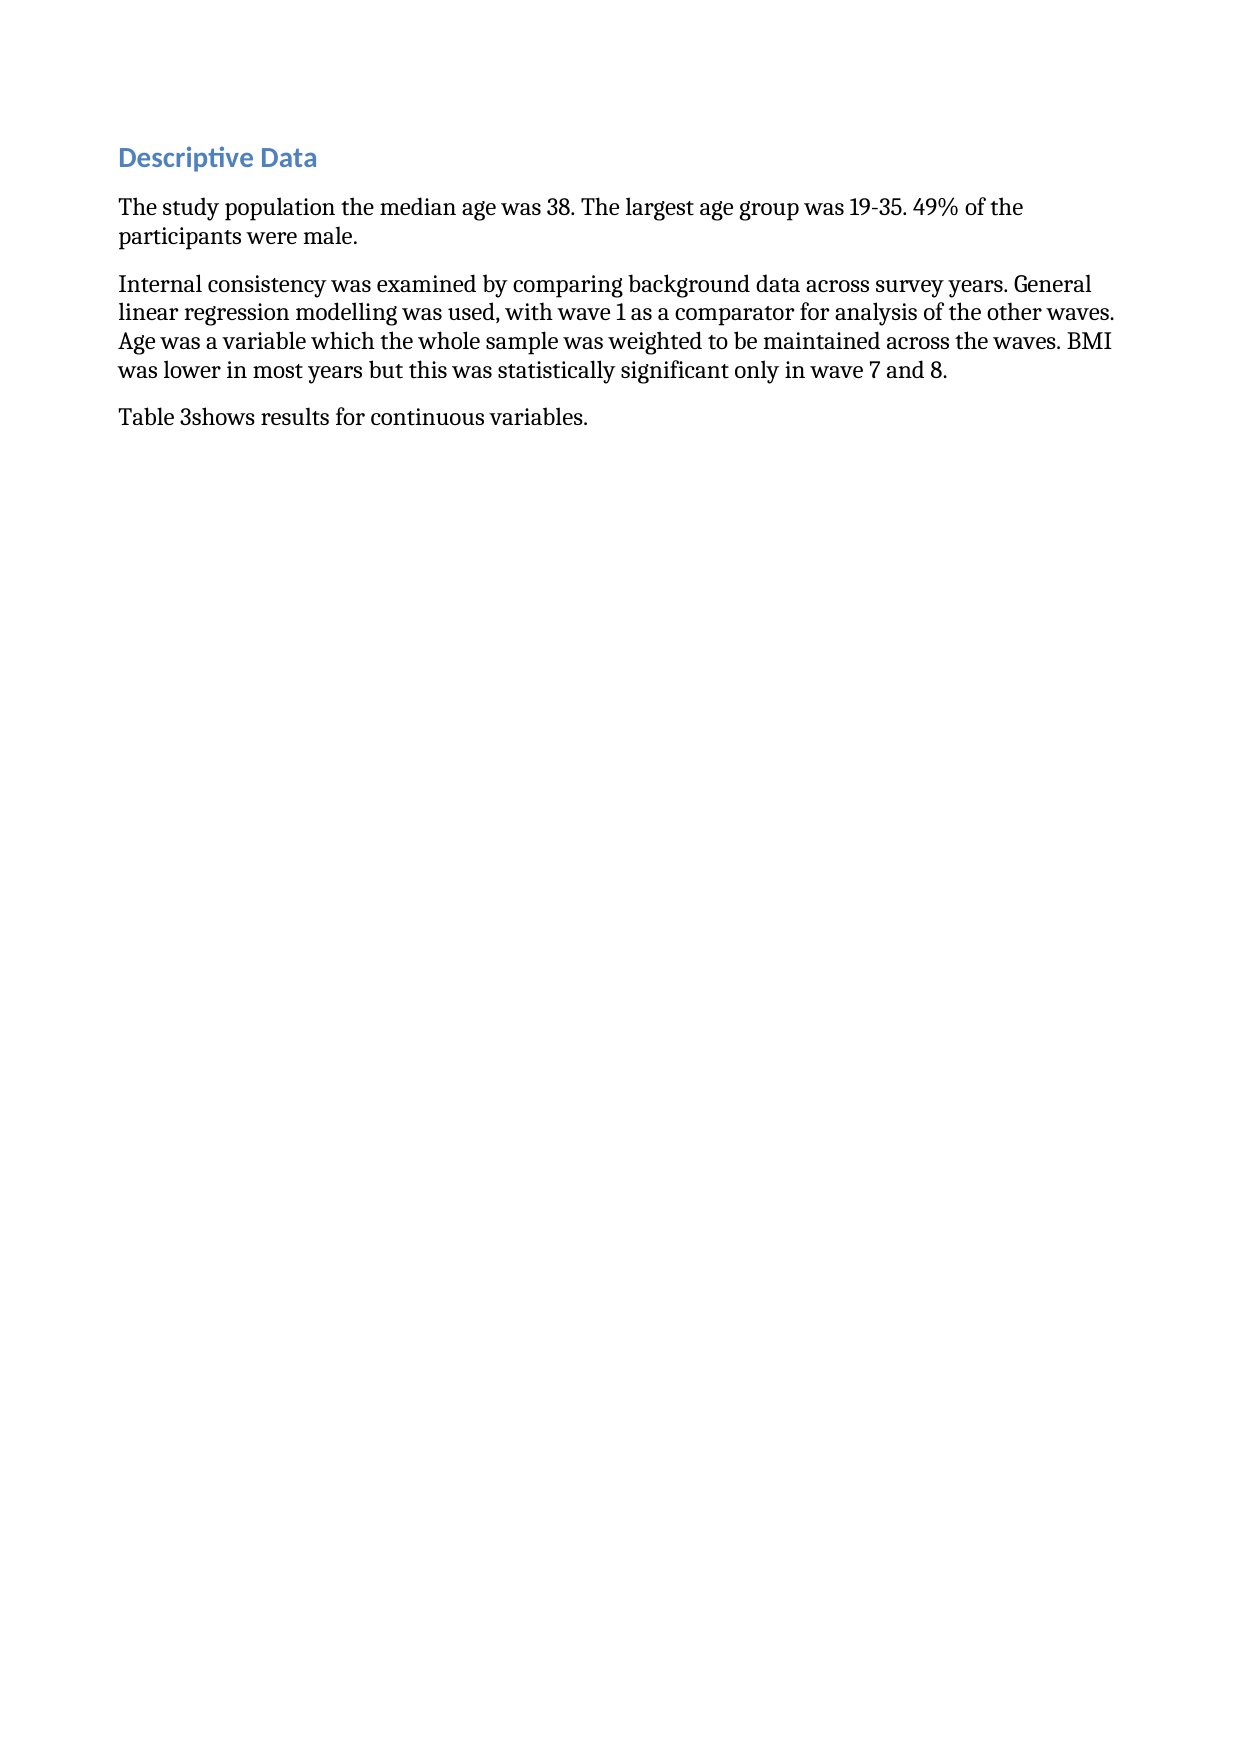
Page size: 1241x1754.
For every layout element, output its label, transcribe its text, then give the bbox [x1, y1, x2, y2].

subtitle Descriptive Data [118, 139, 1122, 174]
text Table 3shows results for continuous variables. [118, 403, 1122, 432]
text The study population the median age was 38. The largest age group was 19-35. 49% of the participants were male. [118, 193, 1122, 251]
text Internal consistency was examined by comparing background data across survey years. General linear regression modelling was used, with wave 1 as a comparator for analysis of the other waves. Age was a variable which the whole sample was weighted to be maintained across the waves. BMI was lower in most years but this was statistically significant only in wave 7 and 8. [118, 269, 1122, 384]
